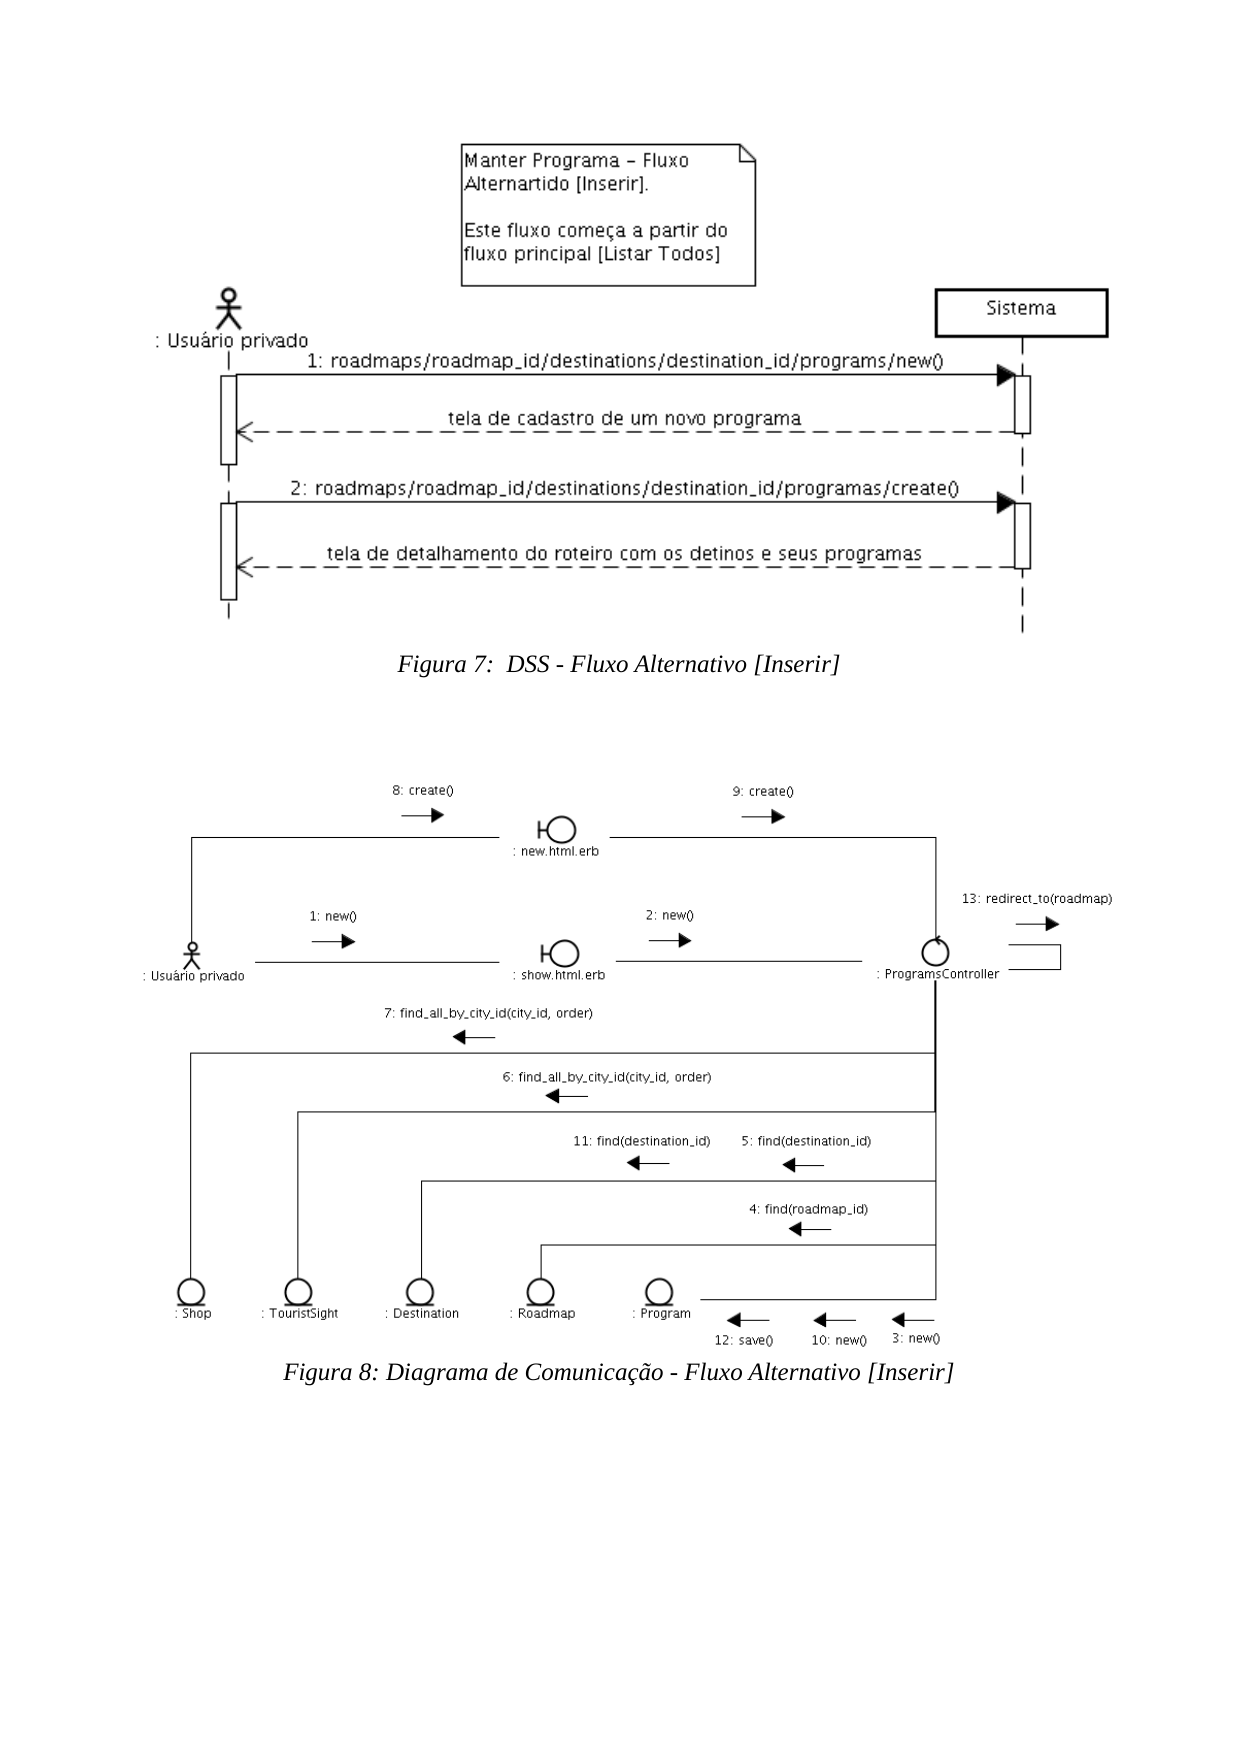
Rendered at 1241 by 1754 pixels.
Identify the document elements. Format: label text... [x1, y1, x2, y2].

picture [118, 130, 1123, 649]
picture [118, 772, 1123, 1358]
text Figura 8: Diagrama de Comunicação - Fluxo Alternativo [Inserir] [118, 1358, 1122, 1386]
text Figura 7: DSS - Fluxo Alternativo [Inserir] [118, 649, 1122, 678]
